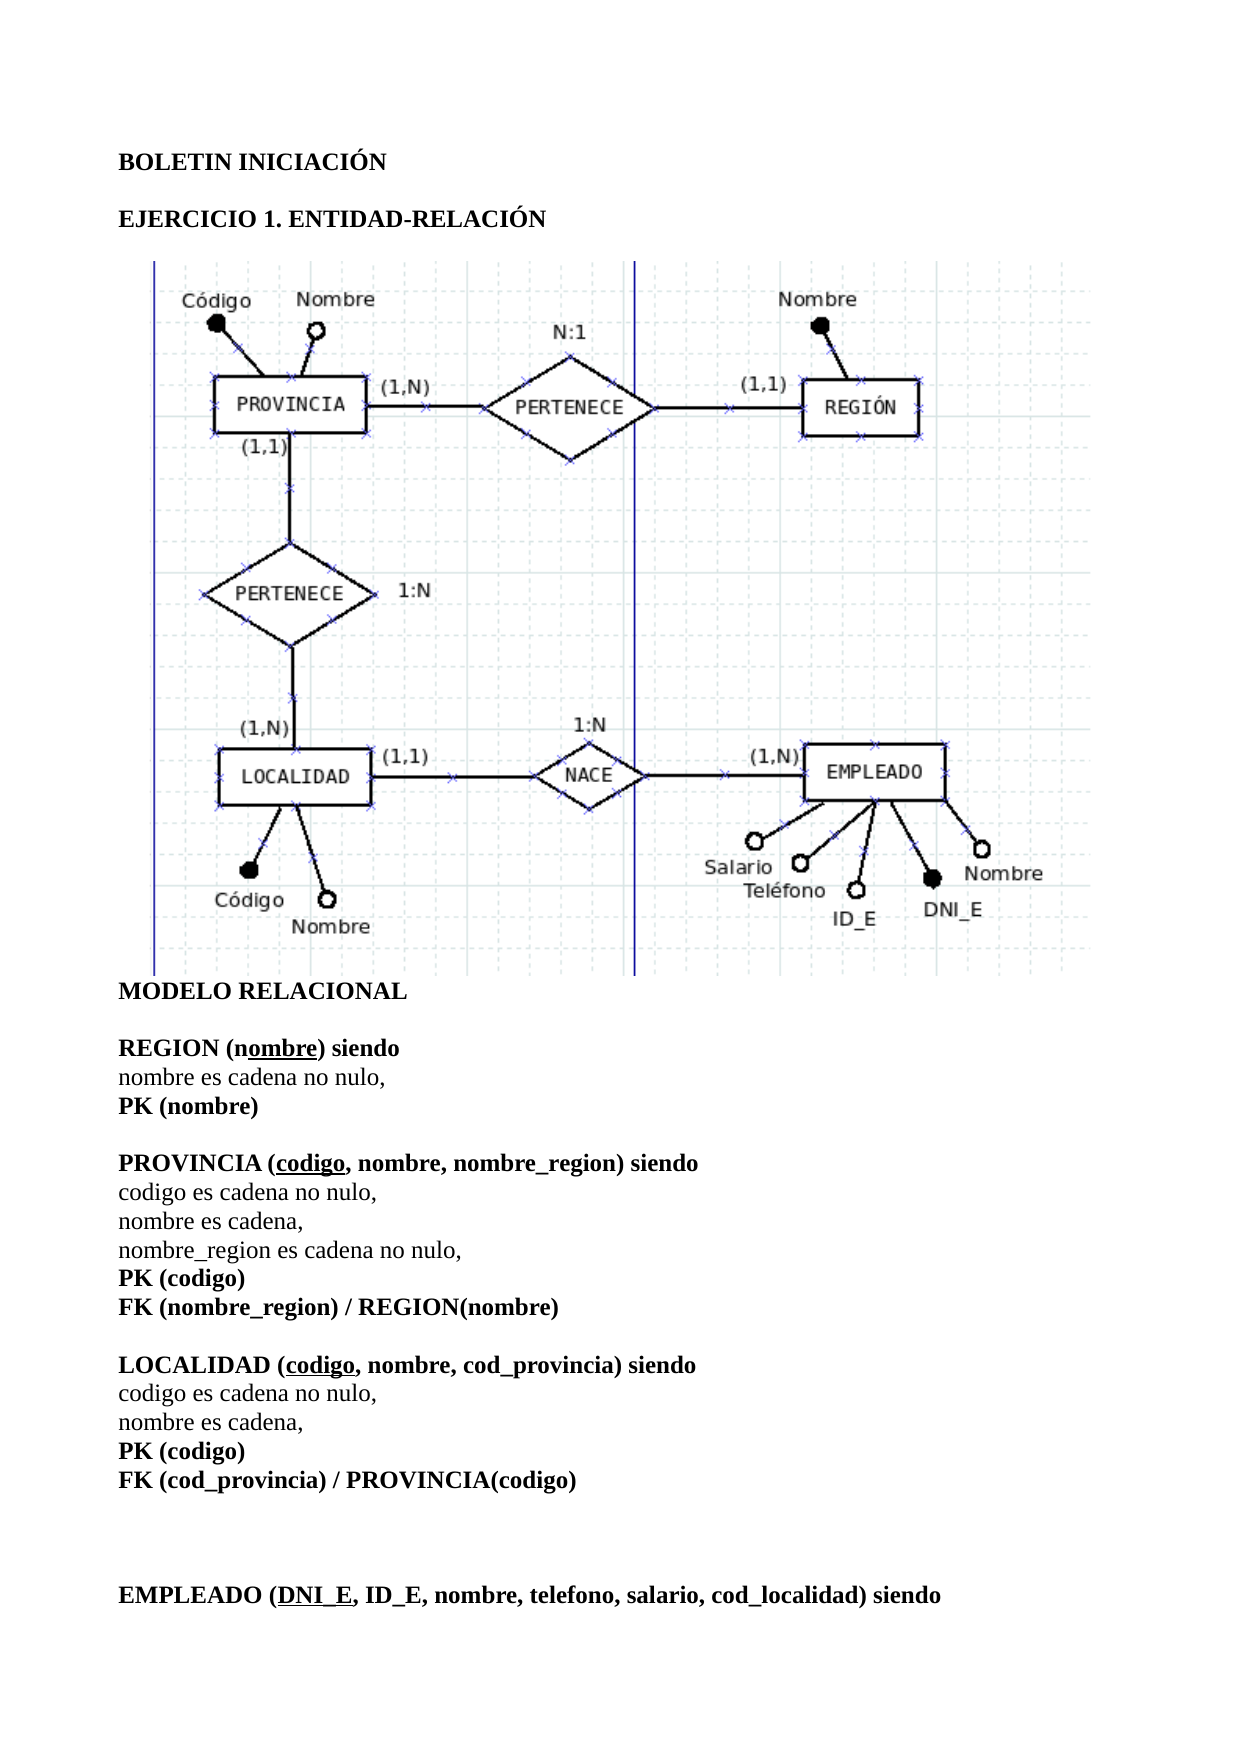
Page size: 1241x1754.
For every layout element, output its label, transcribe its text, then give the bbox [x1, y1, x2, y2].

picture [149, 261, 1091, 976]
text PK (codigo) [118, 1263, 1122, 1292]
text EJERCICIO 1. ENTIDAD-RELACIÓN [118, 204, 1122, 233]
text codigo es cadena no nulo, [118, 1177, 1122, 1206]
text FK (nombre_region) / REGION(nombre) [118, 1292, 1122, 1321]
text MODELO RELACIONAL [118, 319, 1122, 1005]
text PK (nombre) [118, 1091, 1122, 1120]
text nombre es cadena, [118, 1206, 1122, 1235]
text BOLETIN INICIACIÓN [118, 147, 1122, 176]
text PROVINCIA (codigo, nombre, nombre_region) siendo [118, 1148, 1122, 1177]
text nombre es cadena no nulo, [118, 1062, 1122, 1091]
text nombre es cadena, [118, 1407, 1122, 1436]
text EMPLEADO (DNI_E, ID_E, nombre, telefono, salario, cod_localidad) siendo [118, 1580, 1122, 1608]
text codigo es cadena no nulo, [118, 1378, 1122, 1407]
text REGION (nombre) siendo [118, 1033, 1122, 1062]
text PK (codigo) [118, 1436, 1122, 1465]
text LOCALIDAD (codigo, nombre, cod_provincia) siendo [118, 1350, 1122, 1378]
text nombre_region es cadena no nulo, [118, 1235, 1122, 1263]
text FK (cod_provincia) / PROVINCIA(codigo) [118, 1465, 1122, 1493]
